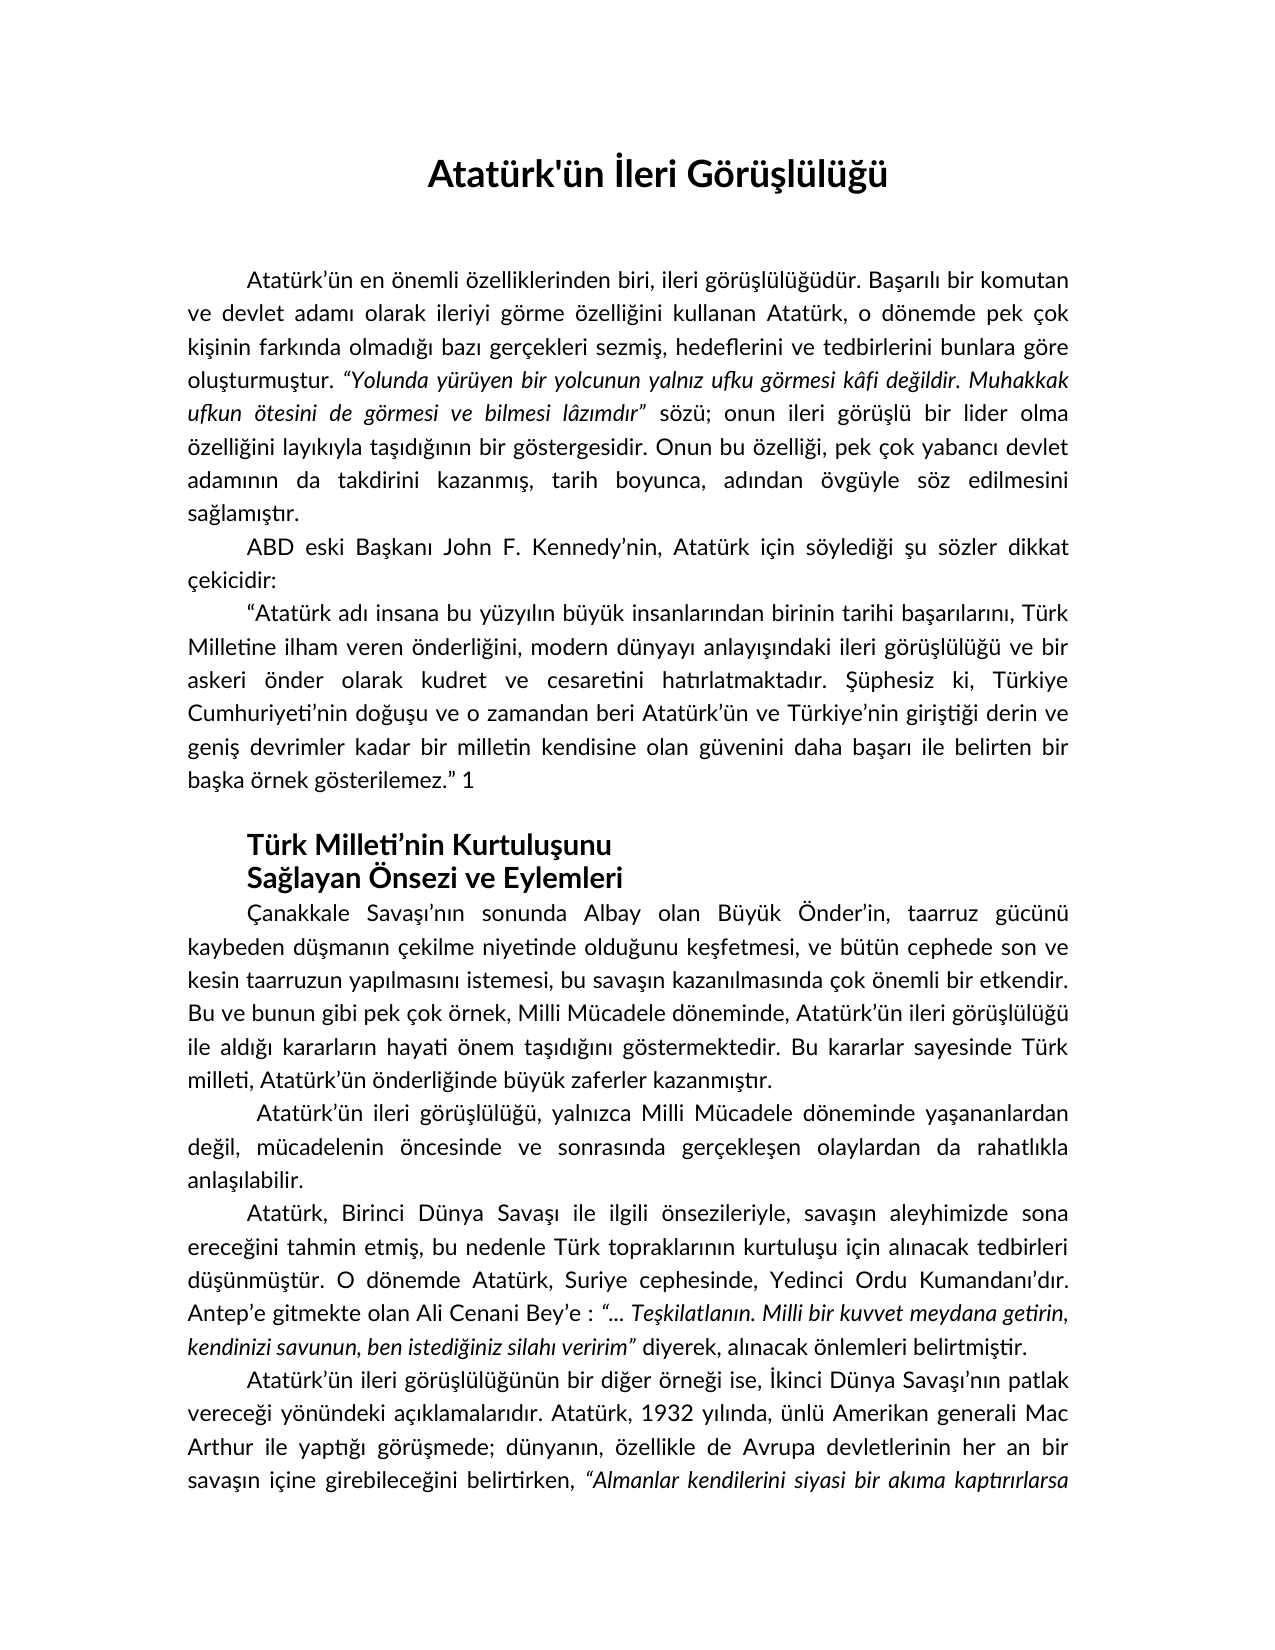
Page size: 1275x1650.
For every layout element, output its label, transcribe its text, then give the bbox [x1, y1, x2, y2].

text Atatürk’ün ileri görüşlülüğünün bir diğer örneği ise, İkinci Dünya Savaşı’nın patlak vereceği yönündeki açıklamalarıdır. Atatürk, 1932 yılında, ünlü Amerikan generali Mac Arthur ile yaptığı görüşmede; dünyanın, özellikle de Avrupa devletlerinin her an bir savaşın içine girebileceğini belirtirken, “Almanlar kendilerini siyasi bir akıma kaptırırlarsa [187, 1362, 1070, 1495]
text Çanakkale Savaşı’nın sonunda Albay olan Büyük Önder’in, taarruz gücünü kaybeden düşmanın çekilme niyetinde olduğunu keşfetmesi, ve bütün cephede son ve kesin taarruzun yapılmasını istemesi, bu savaşın kazanılmasında çok önemli bir etkendir. Bu ve bunun gibi pek çok örnek, Milli Mücadele döneminde, Atatürk’ün ileri görüşlülüğü ile aldığı kararların hayati önem taşıdığını göstermektedir. Bu kararlar sayesinde Türk milleti, Atatürk’ün önderliğinde büyük zaferler kazanmıştır. [187, 895, 1070, 1095]
text Türk Milleti’nin Kurtuluşunu [187, 828, 1070, 862]
text Sağlayan Önsezi ve Eylemleri [187, 862, 1070, 895]
text Atatürk’ün en önemli özelliklerinden biri, ileri görüşlülüğüdür. Başarılı bir komutan ve devlet adamı olarak ileriyi görme özelliğini kullanan Atatürk, o dönemde pek çok kişinin farkında olmadığı bazı gerçekleri sezmiş, hedeflerini ve tedbirlerini bunlara göre oluşturmuştur. “Yolunda yürüyen bir yolcunun yalnız ufku görmesi kâfi değildir. Muhakkak ufkun ötesini de görmesi ve bilmesi lâzımdır” sözü; onun ileri görüşlü bir lider olma özelliğini layıkıyla taşıdığının bir göstergesidir. Onun bu özelliği, pek çok yabancı devlet adamının da takdirini kazanmış, tarih boyunca, adından övgüyle söz edilmesini sağlamıştır. [187, 262, 1070, 528]
text Atatürk, Birinci Dünya Savaşı ile ilgili önsezileriyle, savaşın aleyhimizde sona ereceğini tahmin etmiş, bu nedenle Türk topraklarının kurtuluşu için alınacak tedbirleri düşünmüştür. O dönemde Atatürk, Suriye cephesinde, Yedinci Ordu Kumandanı’dır. Antep’e gitmekte olan Ali Cenani Bey’e : “... Teşkilatlanın. Milli bir kuvvet meydana getirin, kendinizi savunun, ben istediğiniz silahı veririm” diyerek, alınacak önlemleri belirtmiştir. [187, 1195, 1070, 1362]
subtitle Atatürk'ün İleri Görüşlülüğü [187, 150, 1070, 195]
text Atatürk’ün ileri görüşlülüğü, yalnızca Milli Mücadele döneminde yaşananlardan değil, mücadelenin öncesinde ve sonrasında gerçekleşen olaylardan da rahatlıkla anlaşılabilir. [187, 1095, 1070, 1195]
text “Atatürk adı insana bu yüzyılın büyük insanlarından birinin tarihi başarılarını, Türk Milletine ilham veren önderliğini, modern dünyayı anlayışındaki ileri görüşlülüğü ve bir askeri önder olarak kudret ve cesaretini hatırlatmaktadır. Şüphesiz ki, Türkiye Cumhuriyeti’nin doğuşu ve o zamandan beri Atatürk’ün ve Türkiye’nin giriştiği derin ve geniş devrimler kadar bir milletin kendisine olan güvenini daha başarı ile belirten bir başka örnek gösterilemez.” 1 [187, 595, 1070, 795]
text ABD eski Başkanı John F. Kennedy’nin, Atatürk için söylediği şu sözler dikkat çekicidir: [187, 528, 1070, 595]
